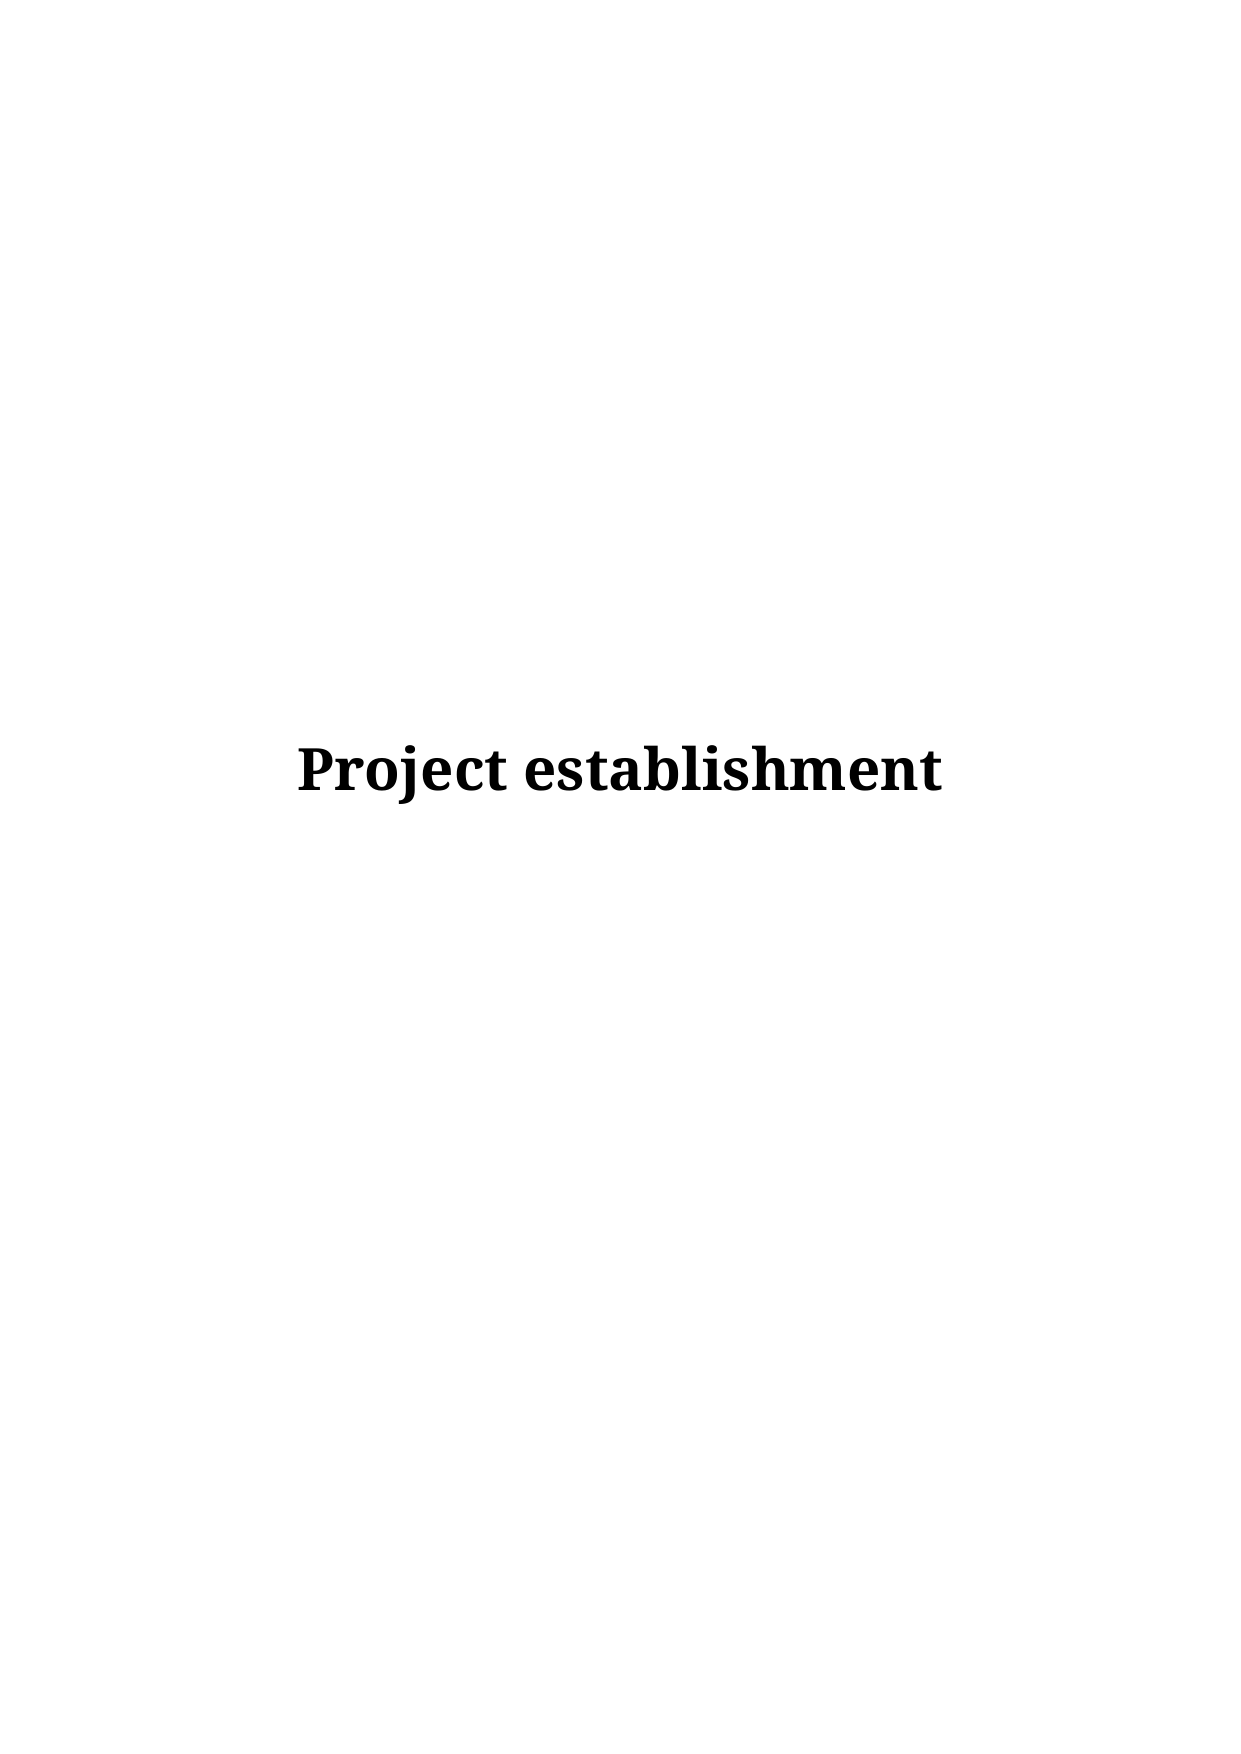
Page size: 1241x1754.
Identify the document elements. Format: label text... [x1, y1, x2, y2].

title Project establishment [118, 728, 1122, 807]
